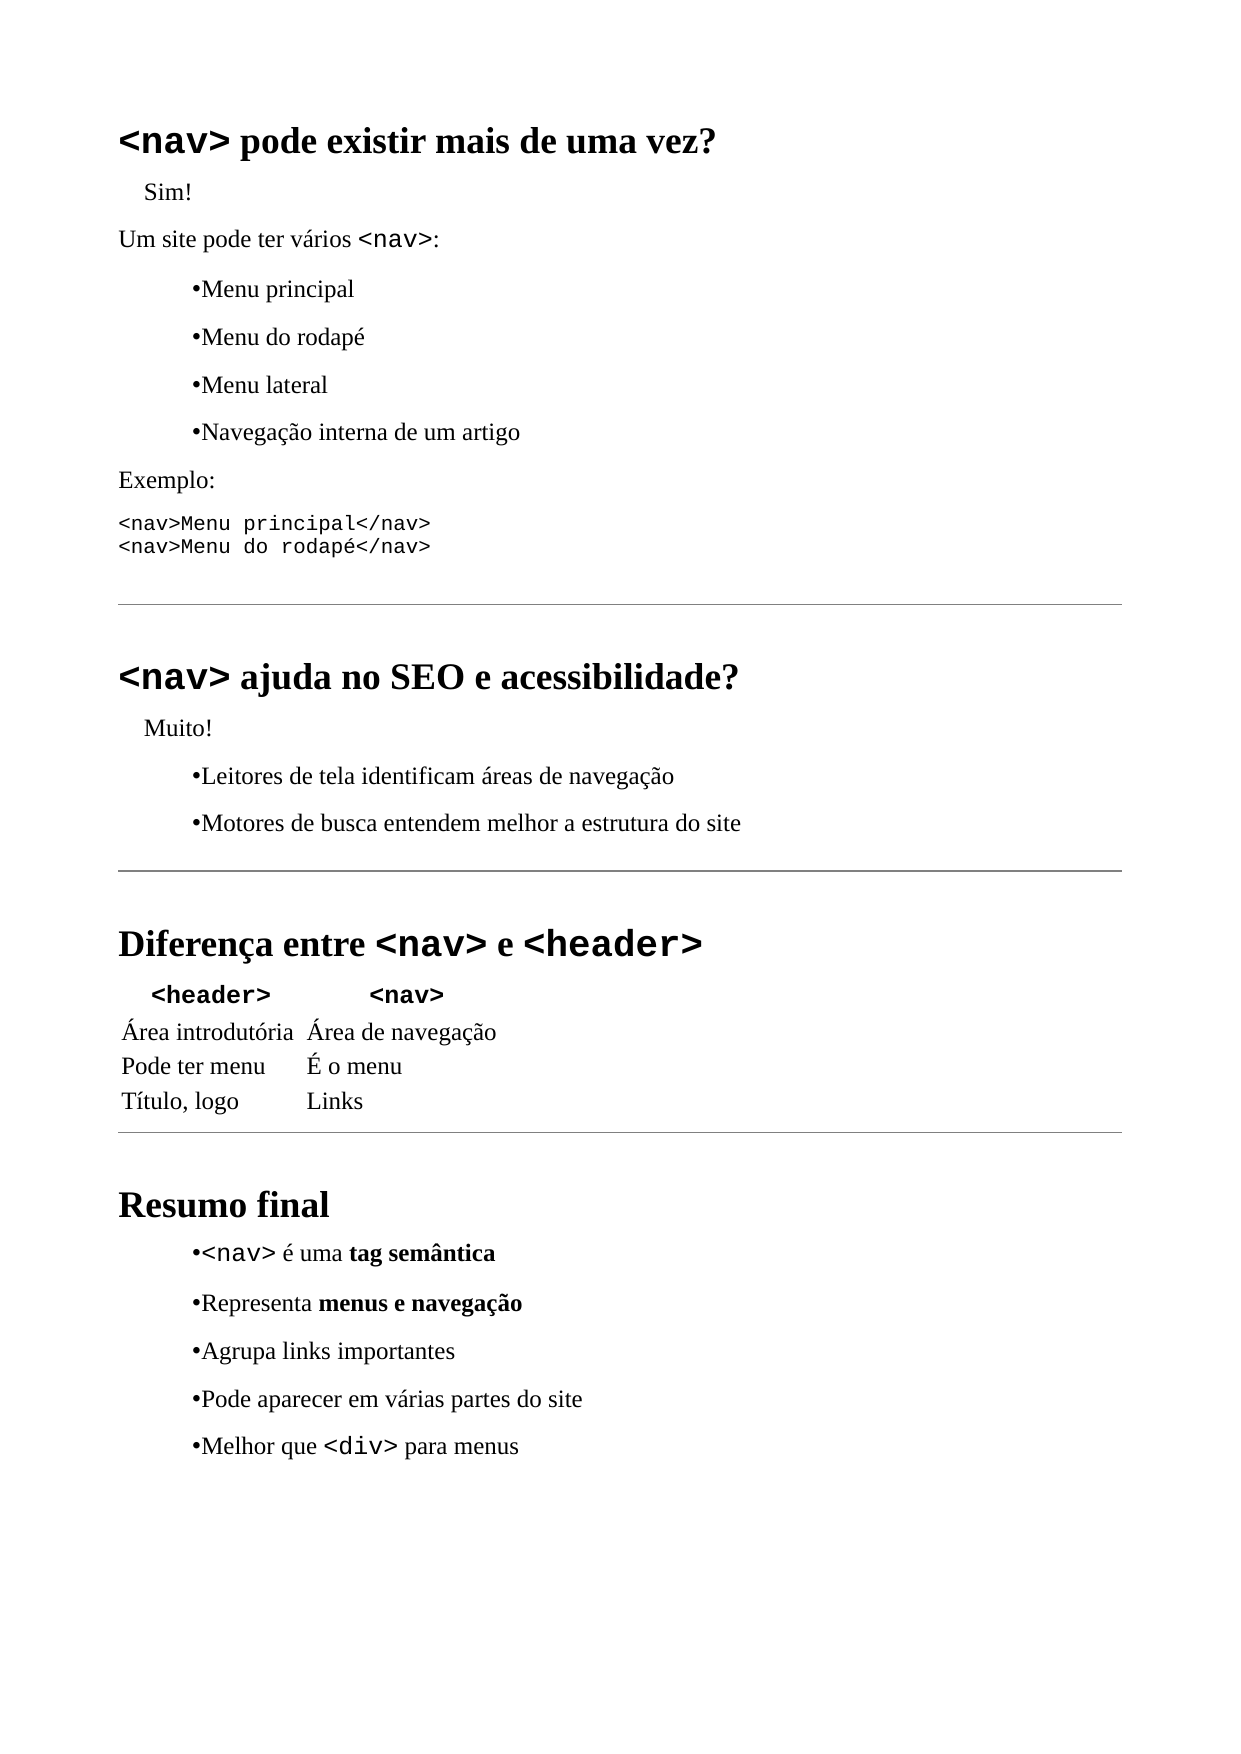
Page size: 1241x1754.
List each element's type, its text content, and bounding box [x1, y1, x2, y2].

list Representa menus e navegação [118, 1288, 1122, 1317]
text <nav>Menu do rodapé</nav> [118, 536, 1122, 560]
list <nav> é uma tag semântica [118, 1238, 1122, 1269]
list Pode aparecer em várias partes do site [118, 1384, 1122, 1412]
text ✅ Sim! [118, 177, 1122, 206]
list Menu principal [118, 274, 1122, 303]
list Motores de busca entendem melhor a estrutura do site [118, 808, 1122, 837]
list Melhor que <div> para menus [118, 1431, 1122, 1462]
list Menu lateral [118, 370, 1122, 398]
text <nav>Menu principal</nav> [118, 512, 1122, 536]
table_cell Pode ter menu [118, 1049, 303, 1083]
text ✅ Muito! [118, 713, 1122, 742]
table_cell Área introdutória [118, 1014, 303, 1048]
table_cell Título, logo [118, 1083, 303, 1118]
table_header <nav> [304, 980, 509, 1014]
list Navegação interna de um artigo [118, 417, 1122, 446]
list Agrupa links importantes [118, 1336, 1122, 1365]
list Leitores de tela identificam áreas de navegação [118, 761, 1122, 789]
table_header <header> [118, 980, 303, 1014]
table_cell Links [304, 1083, 509, 1118]
subtitle <nav> pode existir mais de uma vez? [118, 118, 1122, 164]
list Menu do rodapé [118, 322, 1122, 351]
table_cell Área de navegação [304, 1014, 509, 1048]
subtitle <nav> ajuda no SEO e acessibilidade? [118, 654, 1122, 701]
text Um site pode ter vários <nav>: [118, 224, 1122, 255]
table_cell É o menu [304, 1049, 509, 1083]
subtitle Diferença entre <nav> e <header> [118, 921, 1122, 967]
subtitle Resumo final [118, 1183, 1122, 1226]
text Exemplo: [118, 465, 1122, 494]
